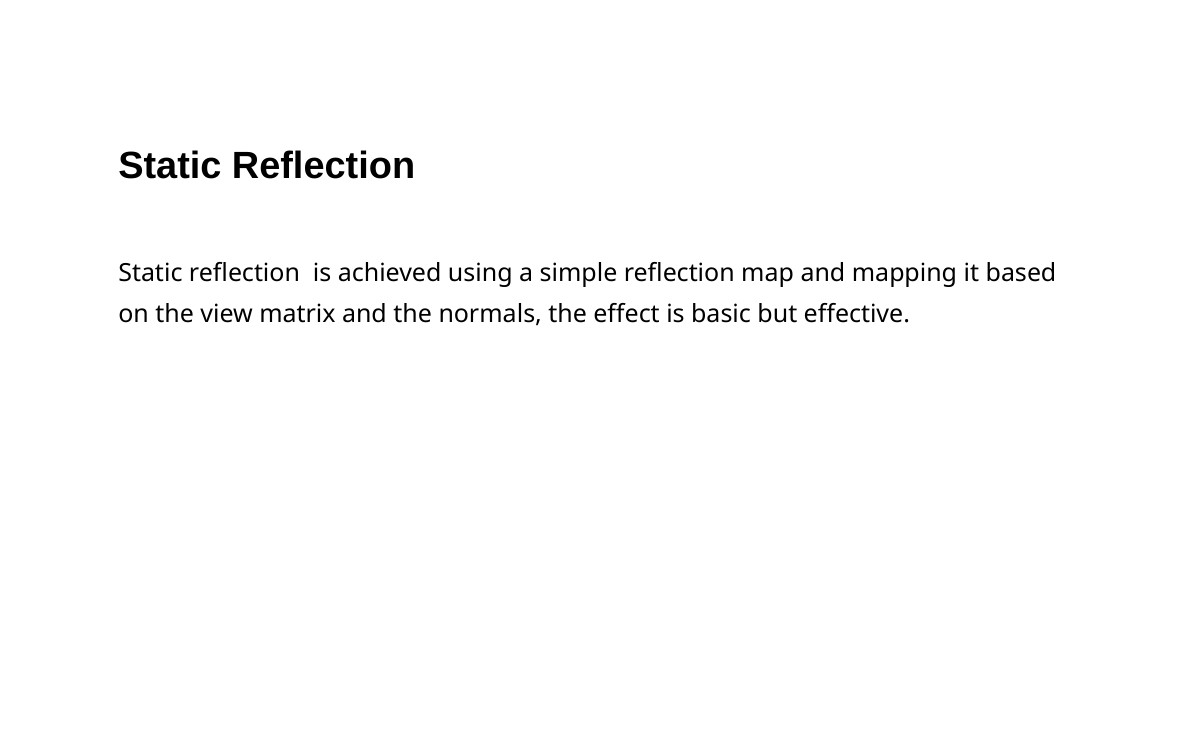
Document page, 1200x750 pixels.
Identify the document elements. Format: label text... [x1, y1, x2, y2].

text Static reflection is achieved using a simple reflection map and mapping it based on the view matrix and the normals, the effect is basic but effective. [118, 255, 1082, 329]
subtitle Static Reflection [118, 143, 1082, 187]
